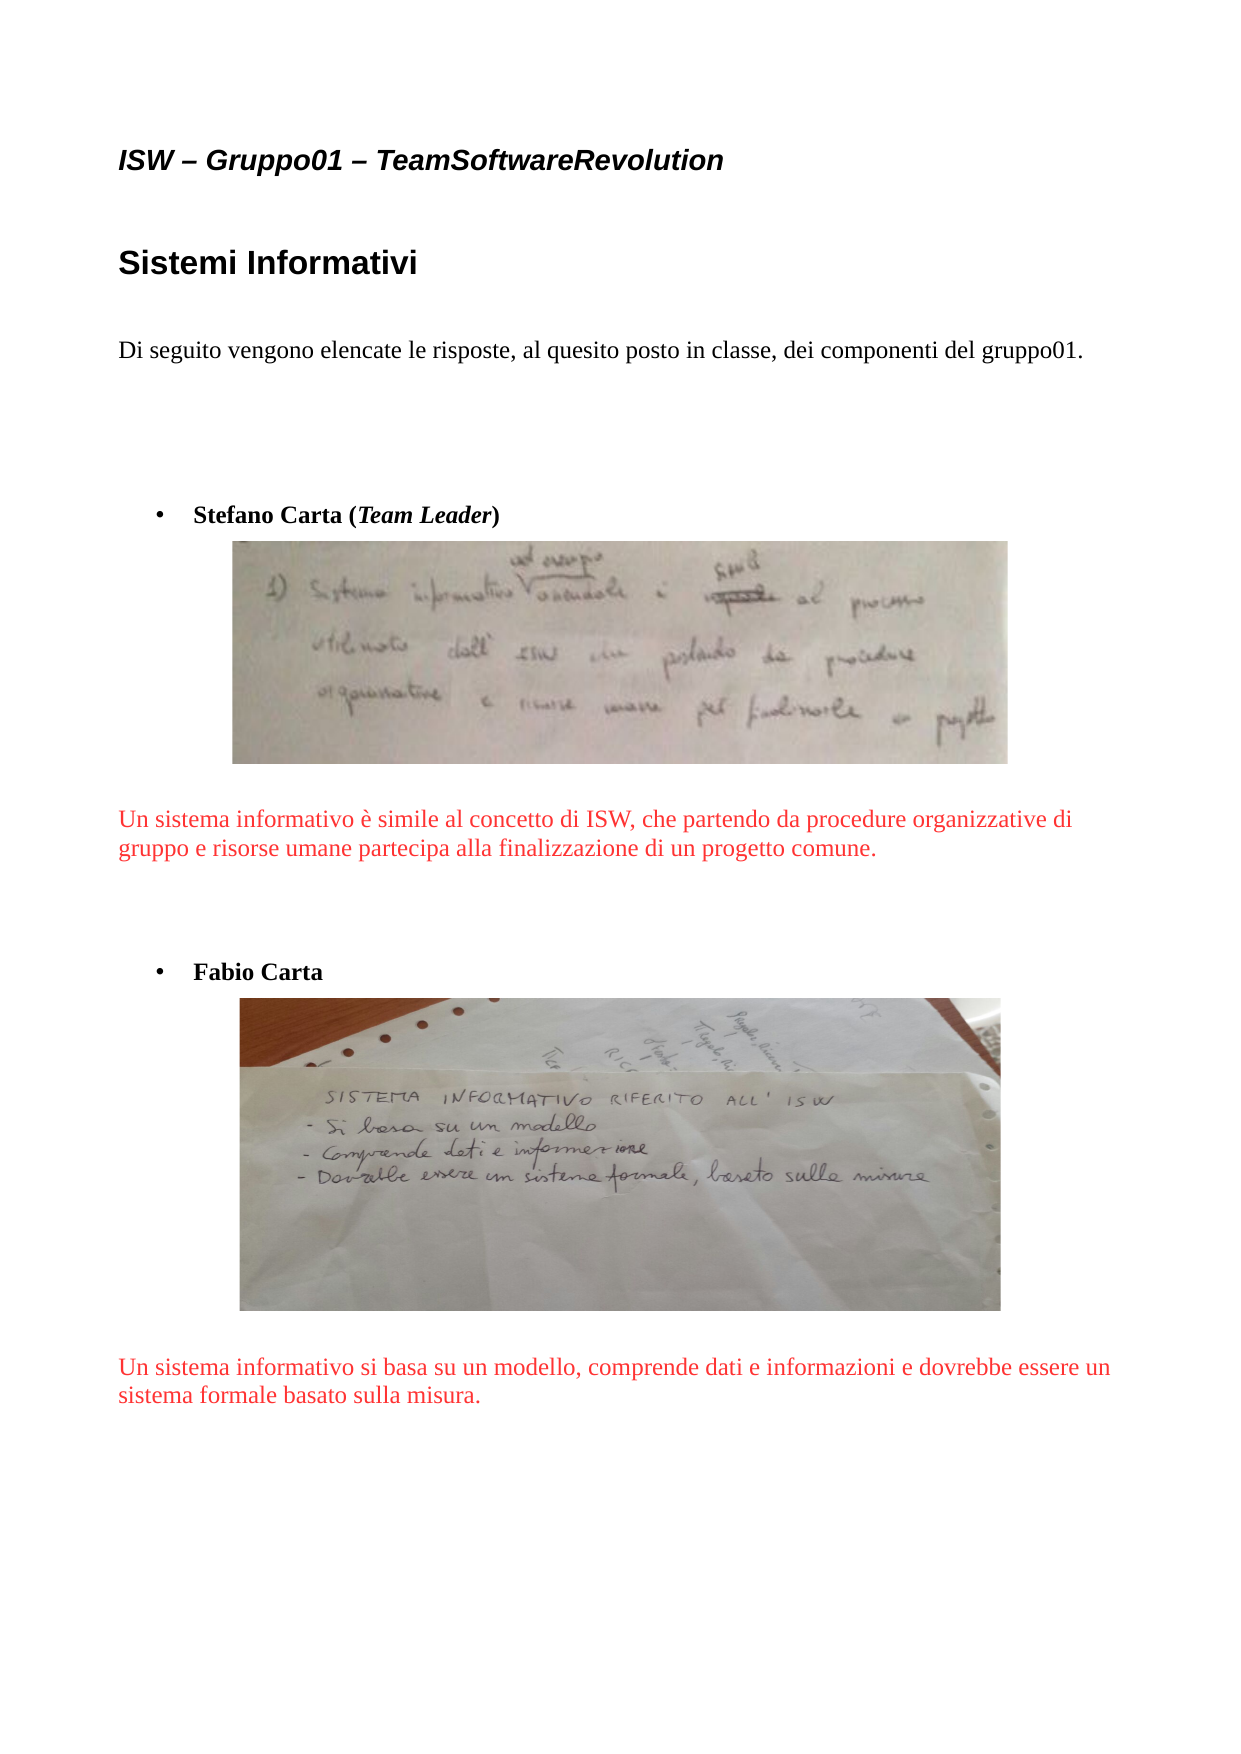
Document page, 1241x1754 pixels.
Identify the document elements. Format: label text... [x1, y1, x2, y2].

picture [239, 998, 1001, 1311]
text Di seguito vengono elencate le risposte, al quesito posto in classe, dei componenti del gruppo01. [118, 335, 1122, 364]
text Un sistema informativo si basa su un modello, comprende dati e informazioni e dovrebbe essere un sistema formale basato sulla misura. [118, 1352, 1122, 1409]
list Fabio Carta [156, 957, 1122, 986]
text Un sistema informativo è simile al concetto di ISW, che partendo da procedure organizzative di gruppo e risorse umane partecipa alla finalizzazione di un progetto comune. [118, 804, 1122, 862]
subtitle ISW – Gruppo01 – TeamSoftwareRevolution [118, 143, 1122, 177]
picture [232, 541, 1008, 764]
subtitle Sistemi Informativi [118, 243, 1122, 282]
list Stefano Carta (Team Leader) [156, 500, 1122, 529]
